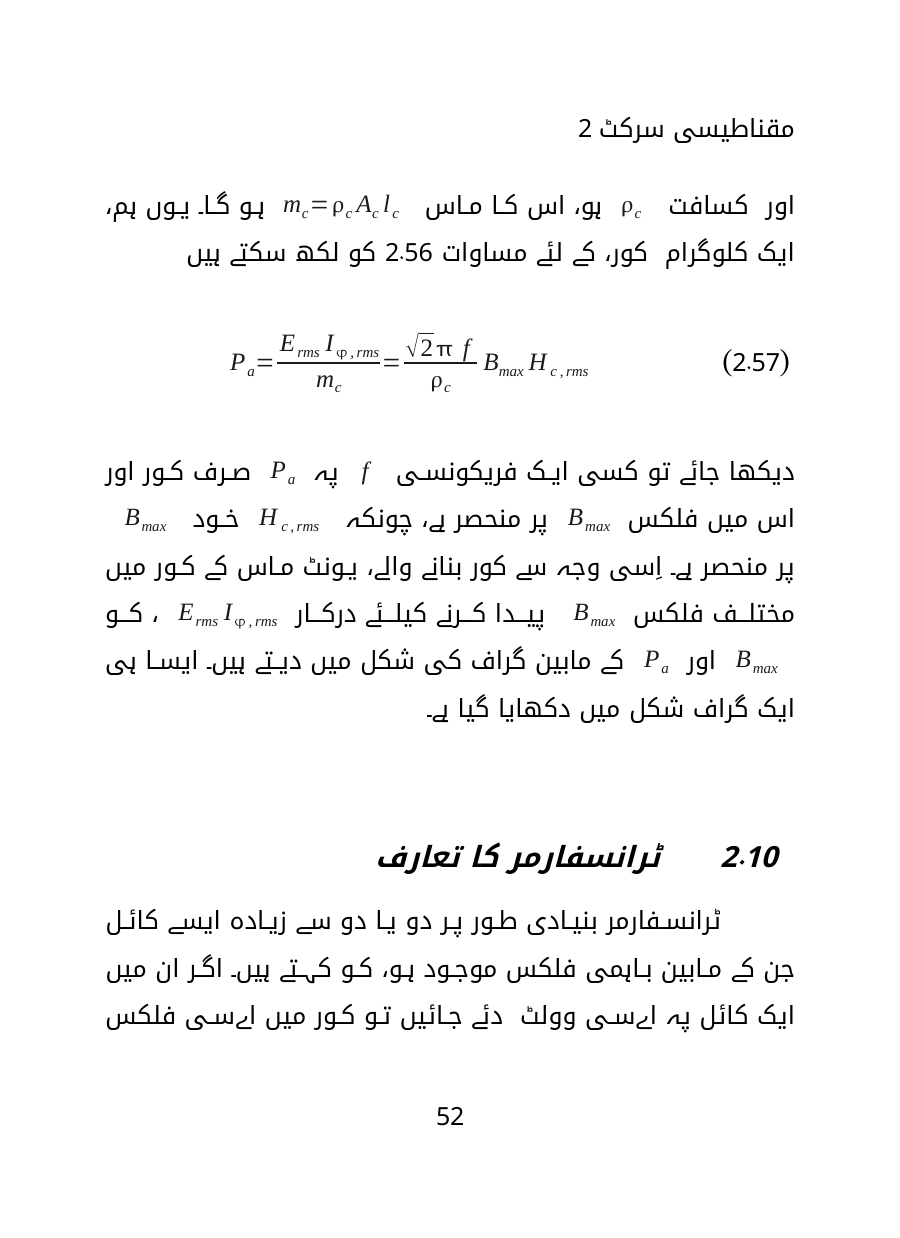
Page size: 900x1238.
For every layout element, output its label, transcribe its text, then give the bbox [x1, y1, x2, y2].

table_header [105, 324, 703, 414]
text ٹرانسفارمر بنیادی طور پر دو یا دو سے زیادہ ایسے کائل جن کے مابین باہمی فلکس موجود ہو، کو کہتے ہیں۔ اگر ان میں ایک کائل پہ اےسی وولٹ دئے جائیں تو کور میں اےسی فلکس پیدا ہوگا، جس کا مقدار دئے گئے وولٹج، اس کی فریقونسی اور کائل کے چکروں پر منحصر ہوگا۔ باہمی فلکس دوسرے کائل میں وولٹج کو جنم دے گا جس کی مقدار اس باہمی فلکس کی مقدار، فریقونسی اور اس کائل کے چکروں پر منحصر ہوگا۔ جس کائل کو بجلی دی جاتی ہے اس کو اولین کائل یا پرائمری کائل کہتے ہیں اور باقی کائلوں کو ثانوی کائل یا سکنڈری کائل کہتے ہیں۔ پرائمری اور سکنڈری کائلوں کے چکروں کی نسبت کو ایسا رکھا جاتا ہے کہ مرضی کے وولٹج حاصل ہوں۔ [105, 898, 795, 1040]
text دیکھا جائے تو کسی ایک فریکونسی پہصرف کور اور اس میں فلکسپر منحصر ہے، چونکہ خود پر منحصر ہے۔ اِسی وجہ سے کور بنانے والے، یونٹ ماس کے کور میں مختلف فلکس پیدا کرنے کیلئے درکار، کو اورکے مابین گراف کی شکل میں دیتے ہیں۔ ایسا ہی ایک گراف شکل میں دکھایا گیا ہے۔ [105, 448, 795, 732]
subtitle ٹرانسفارمر کا تعارف [105, 830, 720, 885]
table_header (2.57) [703, 324, 795, 414]
text یہاں کور کا حجم ہے۔ لہٰذا یہ مساوات ہمیںحجم کی کور کو فلکس تک اکسائٹ کرنے کے لئے درکار بتلاتا ہے۔ ایک مقناطیسی کور جس کا حجم اور کسافت ہو، اس کا ماس ہو گا۔ یوں ہم، ایک کلوگرام کور، کے لئے مساوات 2.56 کو لکھ سکتے ہیں [105, 182, 795, 277]
